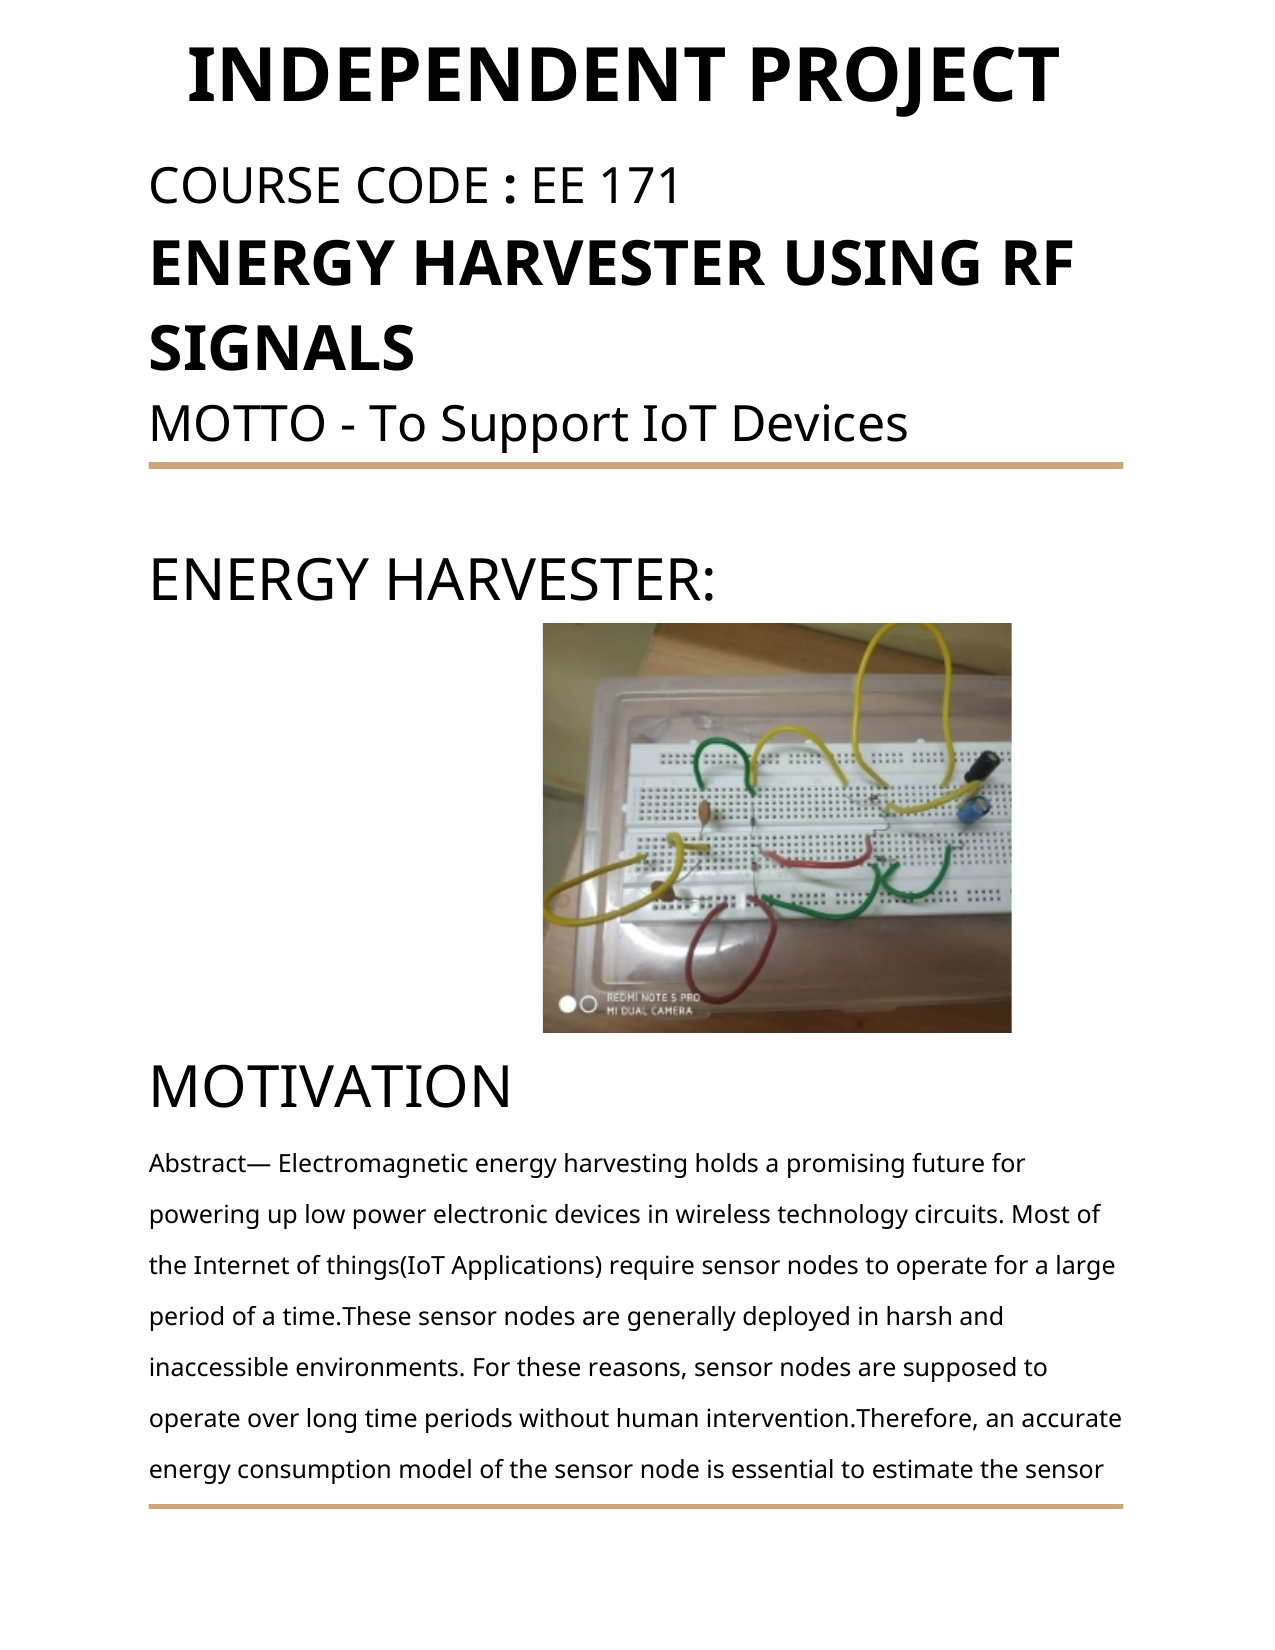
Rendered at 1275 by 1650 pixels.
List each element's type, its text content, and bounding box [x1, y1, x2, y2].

subtitle MOTIVATION [148, 1045, 1125, 1125]
subtitle MOTTO - To Support IoT Devices [148, 388, 1125, 456]
picture [542, 623, 1012, 1033]
picture [148, 462, 1124, 469]
text ENERGY HARVESTER: [148, 538, 1125, 617]
text Abstract— Electromagnetic energy harvesting holds a promising future for powering up low power electronic devices in wireless technology circuits. Most of the Internet of things(IoT Applications) require sensor nodes to operate for a large period of a time.These sensor nodes are generally deployed in harsh and inaccessible environments. For these reasons, sensor nodes are supposed to operate over long time periods without human intervention.Therefore, an accurate energy consumption model of the sensor node is essential to estimate the sensor [148, 1146, 1125, 1486]
text ENERGY HARVESTER USING RF SIGNALS [148, 218, 1125, 388]
text COURSE CODE : EE 171 [148, 150, 1125, 218]
picture [148, 1504, 1124, 1509]
